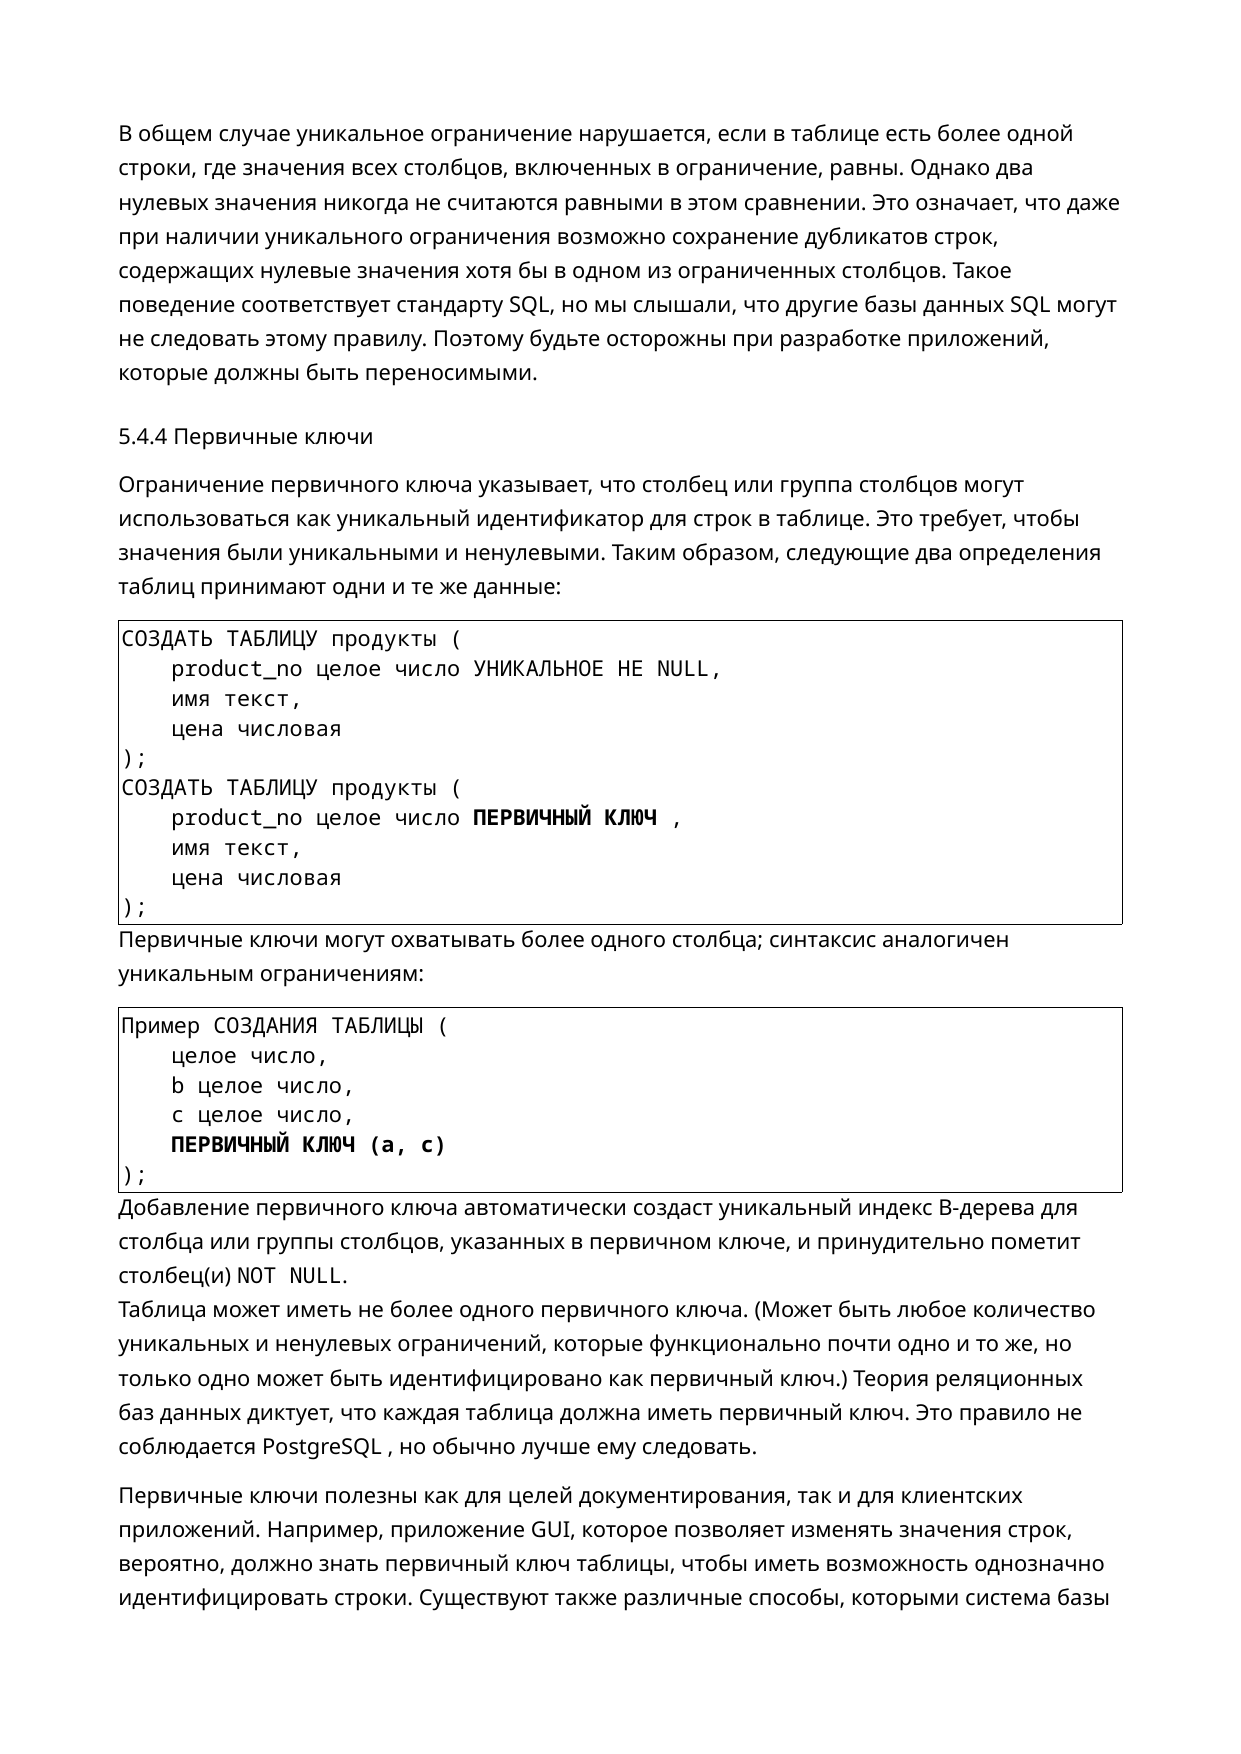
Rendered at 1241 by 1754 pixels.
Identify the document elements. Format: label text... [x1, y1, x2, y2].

text ПЕРВИЧНЫЙ КЛЮЧ (а, с) [119, 1126, 1122, 1156]
text ); [119, 739, 1122, 769]
text Таблица может иметь не более одного первичного ключа. (Может быть любое количество уникальных и ненулевых ограничений, которые функционально почти одно и то же, но только одно может быть идентифицировано как первичный ключ.) Теория реляционных баз данных диктует, что каждая таблица должна иметь первичный ключ. Это правило не соблюдается PostgreSQL , но обычно лучше ему следовать. [118, 1294, 1122, 1461]
text b целое число, [119, 1067, 1122, 1096]
text имя текст, [119, 829, 1122, 858]
text Первичные ключи могут охватывать более одного столбца; синтаксис аналогичен уникальным ограничениям: [118, 925, 1122, 988]
text product_no целое число ПЕРВИЧНЫЙ КЛЮЧ , [119, 799, 1122, 829]
text Пример СОЗДАНИЯ ТАБЛИЦЫ ( [119, 1008, 1122, 1037]
text СОЗДАТЬ ТАБЛИЦУ продукты ( [119, 621, 1122, 650]
text целое число, [119, 1037, 1122, 1067]
text ); [119, 888, 1122, 924]
text Ограничение первичного ключа указывает, что столбец или группа столбцов могут использоваться как уникальный идентификатор для строк в таблице. Это требует, чтобы значения были уникальными и ненулевыми. Таким образом, следующие два определения таблиц принимают одни и те же данные: [118, 469, 1122, 601]
subtitle 5.4.4 Первичные ключи [118, 421, 1122, 450]
text В общем случае уникальное ограничение нарушается, если в таблице есть более одной строки, где значения всех столбцов, включенных в ограничение, равны. Однако два нулевых значения никогда не считаются равными в этом сравнении. Это означает, что даже при наличии уникального ограничения возможно сохранение дубликатов строк, содержащих нулевые значения хотя бы в одном из ограниченных столбцов. Такое поведение соответствует стандарту SQL, но мы слышали, что другие базы данных SQL могут не следовать этому правилу. Поэтому будьте осторожны при разработке приложений, которые должны быть переносимыми. [118, 118, 1122, 387]
text ); [119, 1156, 1122, 1192]
text Первичные ключи полезны как для целей документирования, так и для клиентских приложений. Например, приложение GUI, которое позволяет изменять значения строк, вероятно, должно знать первичный ключ таблицы, чтобы иметь возможность однозначно идентифицировать строки. Существуют также различные способы, которыми система базы [118, 1480, 1122, 1612]
text c целое число, [119, 1096, 1122, 1126]
text Добавление первичного ключа автоматически создаст уникальный индекс B-дерева для столбца или группы столбцов, указанных в первичном ключе, и принудительно пометит столбец(и) NOT NULL. [118, 1193, 1122, 1290]
text цена числовая [119, 709, 1122, 739]
text product_no целое число УНИКАЛЬНОЕ НЕ NULL, [119, 650, 1122, 680]
text СОЗДАТЬ ТАБЛИЦУ продукты ( [119, 769, 1122, 799]
text имя текст, [119, 680, 1122, 709]
text цена числовая [119, 858, 1122, 888]
